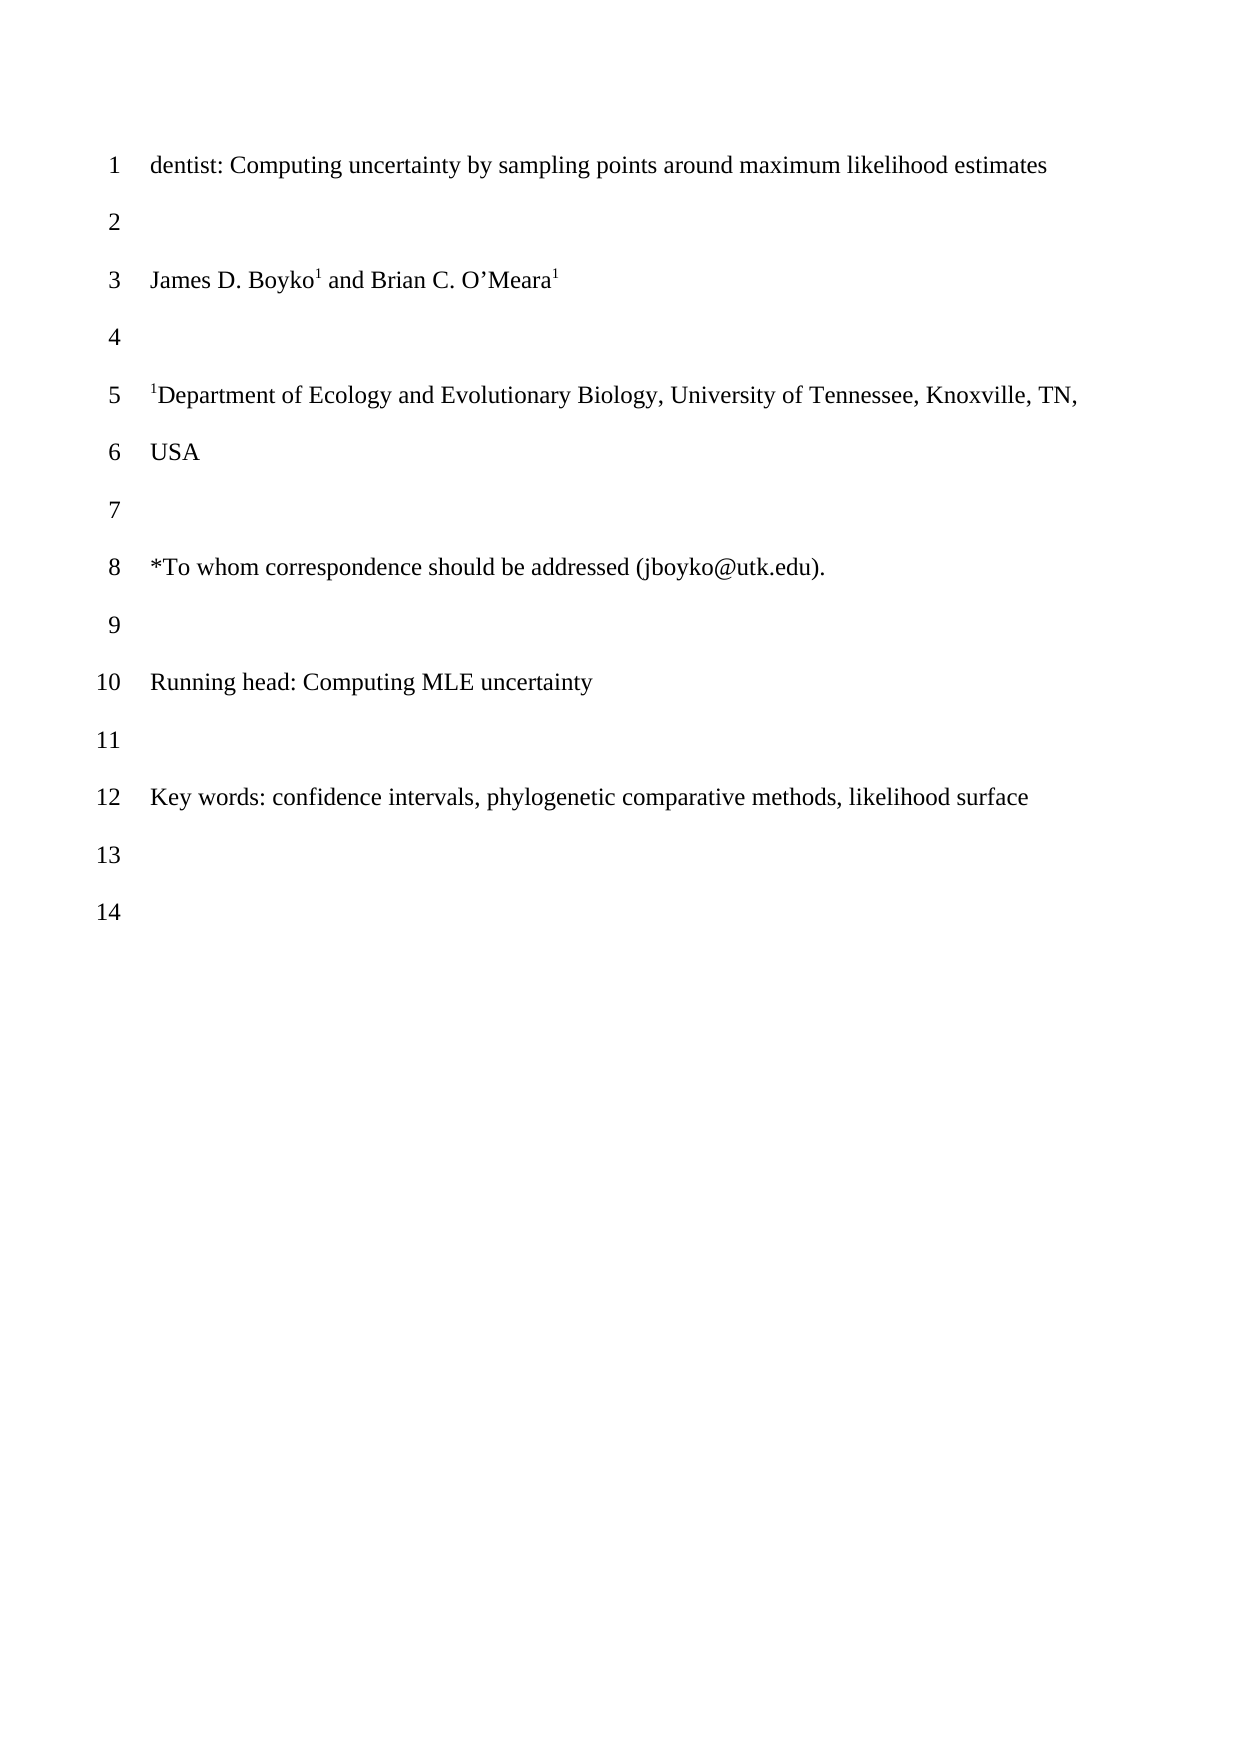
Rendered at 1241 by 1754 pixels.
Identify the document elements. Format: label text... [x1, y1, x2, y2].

text dentist: Computing uncertainty by sampling points around maximum likelihood estimates [150, 150, 1090, 179]
text *To whom correspondence should be addressed (jboyko@utk.edu). [150, 552, 1090, 581]
text 1Department of Ecology and Evolutionary Biology, University of Tennessee, Knoxville, TN, USA [150, 380, 1090, 466]
text Key words: confidence intervals, phylogenetic comparative methods, likelihood surface [150, 782, 1090, 811]
text James D. Boyko1 and Brian C. O’Meara1 [150, 265, 1090, 294]
text Running head: Computing MLE uncertainty [150, 667, 1090, 696]
